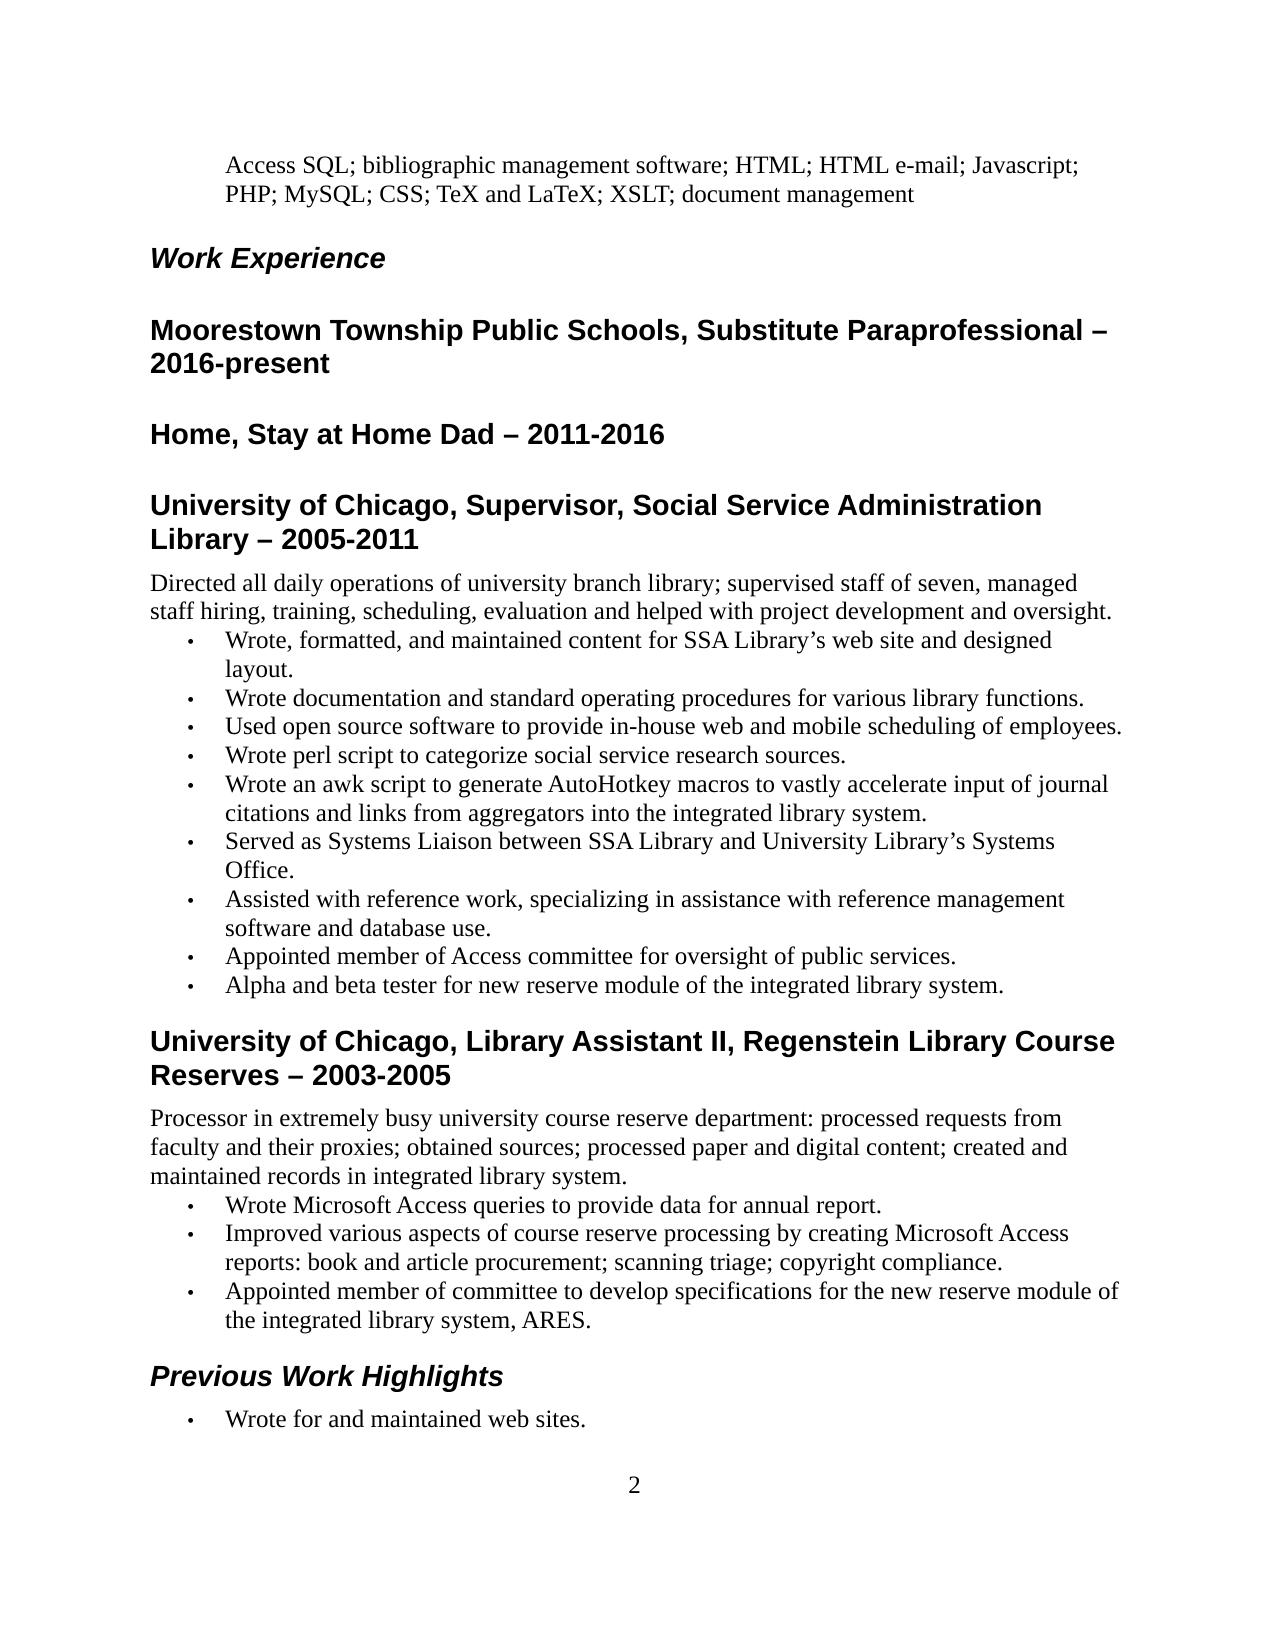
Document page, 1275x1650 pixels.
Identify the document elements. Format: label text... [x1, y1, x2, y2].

list Appointed member of committee to develop specifications for the new reserve module of the integrated library system, ARES. [187, 1276, 1125, 1333]
subtitle Moorestown Township Public Schools, Substitute Paraprofessional – 2016-present [150, 312, 1125, 379]
text Directed all daily operations of university branch library; supervised staff of seven, managed staff hiring, training, scheduling, evaluation and helped with project development and oversight. [150, 568, 1125, 625]
text Processor in extremely busy university course reserve department: processed requests from faculty and their proxies; obtained sources; processed paper and digital content; created and maintained records in integrated library system. [150, 1103, 1125, 1190]
list Served as Systems Liaison between SSA Library and University Library’s Systems Office. [187, 826, 1125, 884]
subtitle Work Experience [150, 241, 1125, 275]
list Wrote for and maintained web sites. [187, 1404, 1125, 1433]
list Wrote perl script to categorize social service research sources. [187, 740, 1125, 769]
list Used open source software to provide in-house web and mobile scheduling of employees. [187, 711, 1125, 740]
list Assisted with reference work, specializing in assistance with reference management software and database use. [187, 884, 1125, 941]
subtitle Previous Work Highlights [150, 1358, 1125, 1392]
list Wrote, formatted, and maintained content for SSA Library’s web site and designed layout. [187, 625, 1125, 683]
list Improved various aspects of course reserve processing by creating Microsoft Access reports: book and article procurement; scanning triage; copyright compliance. [187, 1218, 1125, 1276]
list Wrote an awk script to generate AutoHotkey macros to vastly accelerate input of journal citations and links from aggregators into the integrated library system. [187, 769, 1125, 826]
list Appointed member of Access committee for oversight of public services. [187, 941, 1125, 970]
list Wrote Microsoft Access queries to provide data for annual report. [187, 1190, 1125, 1218]
subtitle University of Chicago, Library Assistant II, Regenstein Library Course Reserves – 2003-2005 [150, 1024, 1125, 1091]
subtitle University of Chicago, Supervisor, Social Service Administration Library – 2005-2011 [150, 488, 1125, 555]
subtitle Home, Stay at Home Dad – 2011-2016 [150, 417, 1125, 451]
list Wrote documentation and standard operating procedures for various library functions. [187, 683, 1125, 711]
list Alpha and beta tester for new reserve module of the integrated library system. [187, 970, 1125, 999]
list Access SQL; bibliographic management software; HTML; HTML e-mail; Javascript; PHP; MySQL; CSS; TeX and LaTeX; XSLT; document management [187, 150, 1125, 207]
